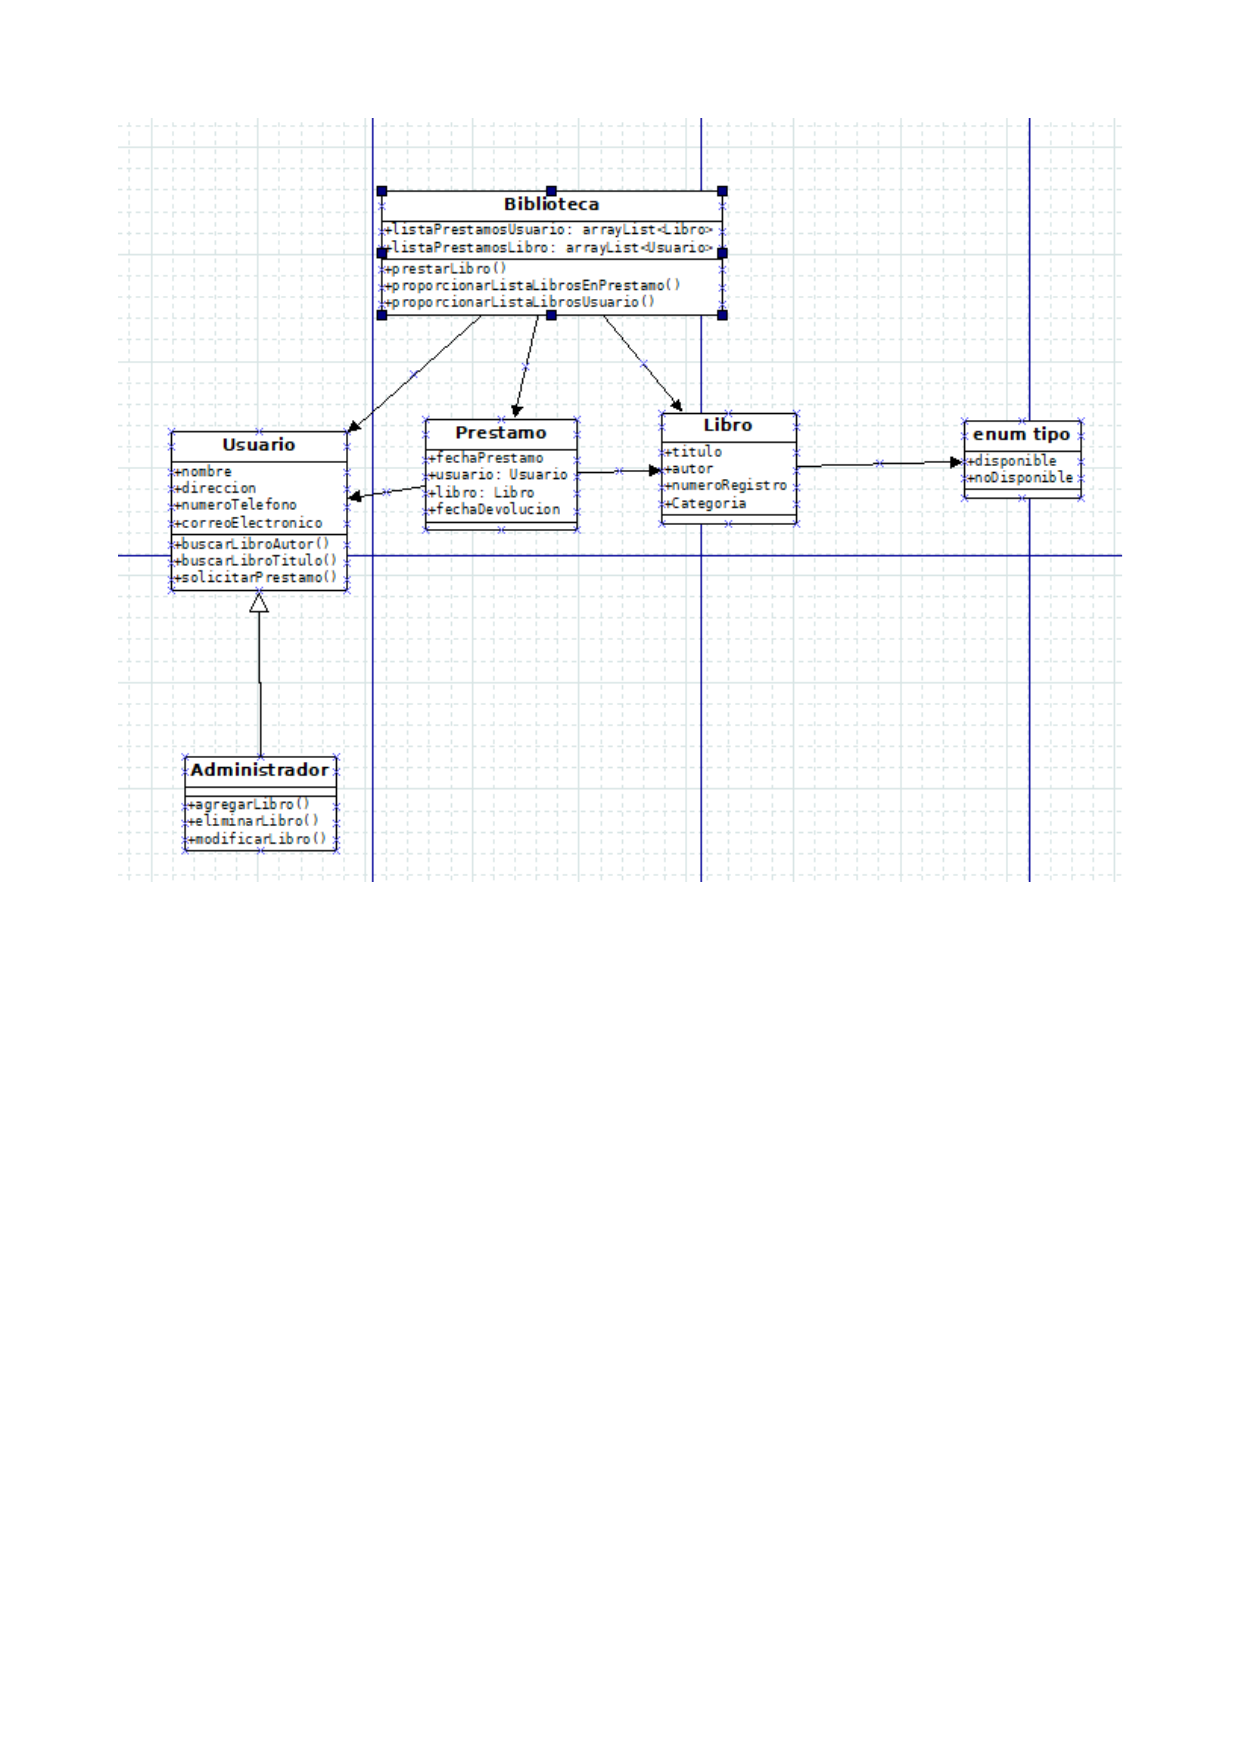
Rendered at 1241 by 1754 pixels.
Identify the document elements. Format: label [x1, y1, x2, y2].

picture [118, 118, 1123, 882]
